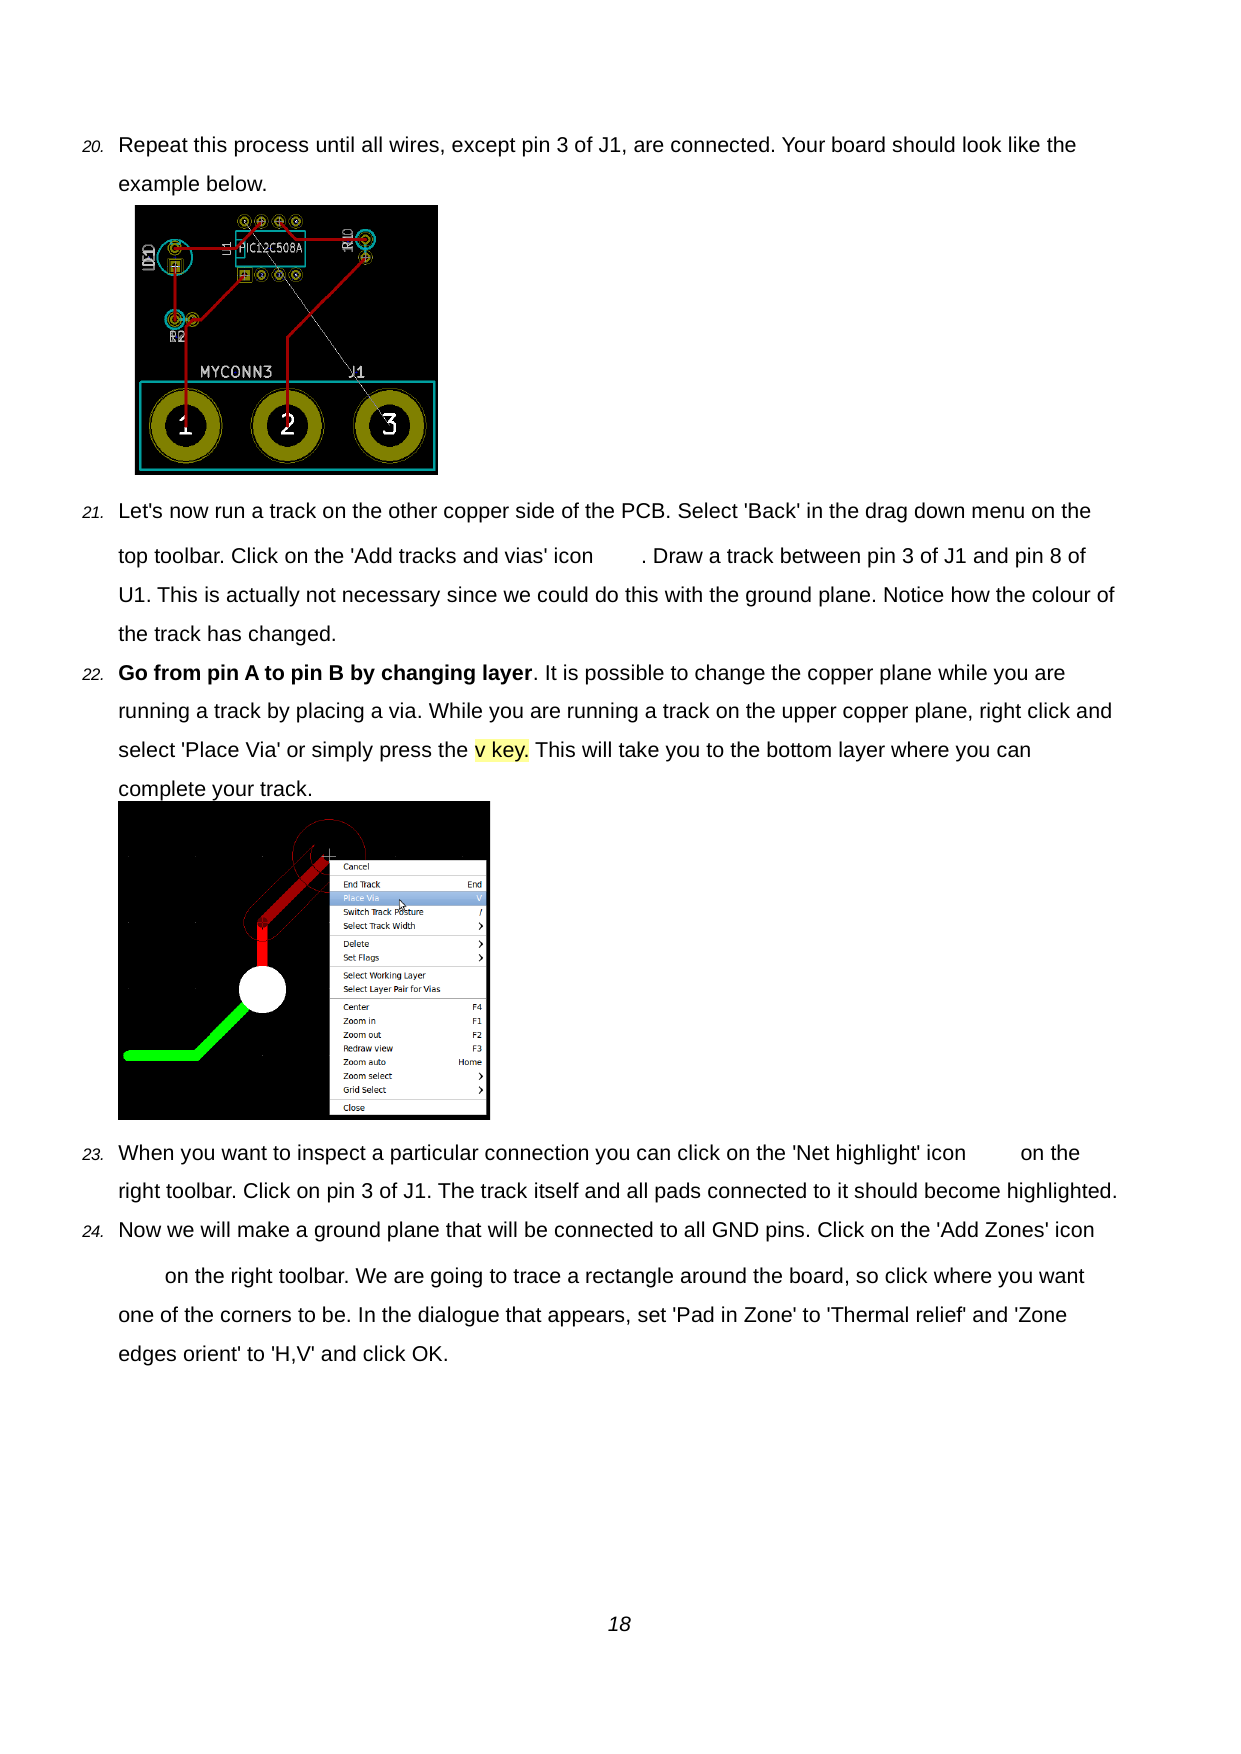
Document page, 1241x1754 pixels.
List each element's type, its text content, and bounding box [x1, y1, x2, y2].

list Go from pin A to pin B by changing layer. It is possible to change the copper plane while you are running a track by placing a via. While you are running a track on the upper copper plane, right click and select 'Place Via' or simply press the v key. This will take you to the bottom layer where you can complete your track. [118, 646, 1122, 1119]
list When you want to inspect a particular connection you can click on the 'Net highlight' icon on the right toolbar. Click on pin 3 of J1. The track itself and all pads connected to it should become highlighted. [118, 1119, 1122, 1203]
list Repeat this process until all wires, except pin 3 of J1, are connected. Your board should look like the example below. [118, 118, 1122, 483]
list Let's now run a track on the other copper side of the PCB. Select 'Back' in the drag down menu on the top toolbar. Click on the 'Add tracks and vias' icon . Draw a track between pin 3 of J1 and pin 8 of U1. This is actually not necessary since we could do this with the ground plane. Notice how the colour of the track has changed. [118, 483, 1122, 646]
list Now we will make a ground plane that will be connected to all GND pins. Click on the 'Add Zones' icon on the right toolbar. We are going to trace a rectangle around the board, so click where you want one of the corners to be. In the dialogue that appears, set 'Pad in Zone' to 'Thermal relief' and 'Zone edges orient' to 'H,V' and click OK. [118, 1203, 1122, 1365]
picture [118, 801, 490, 1120]
picture [134, 205, 438, 475]
